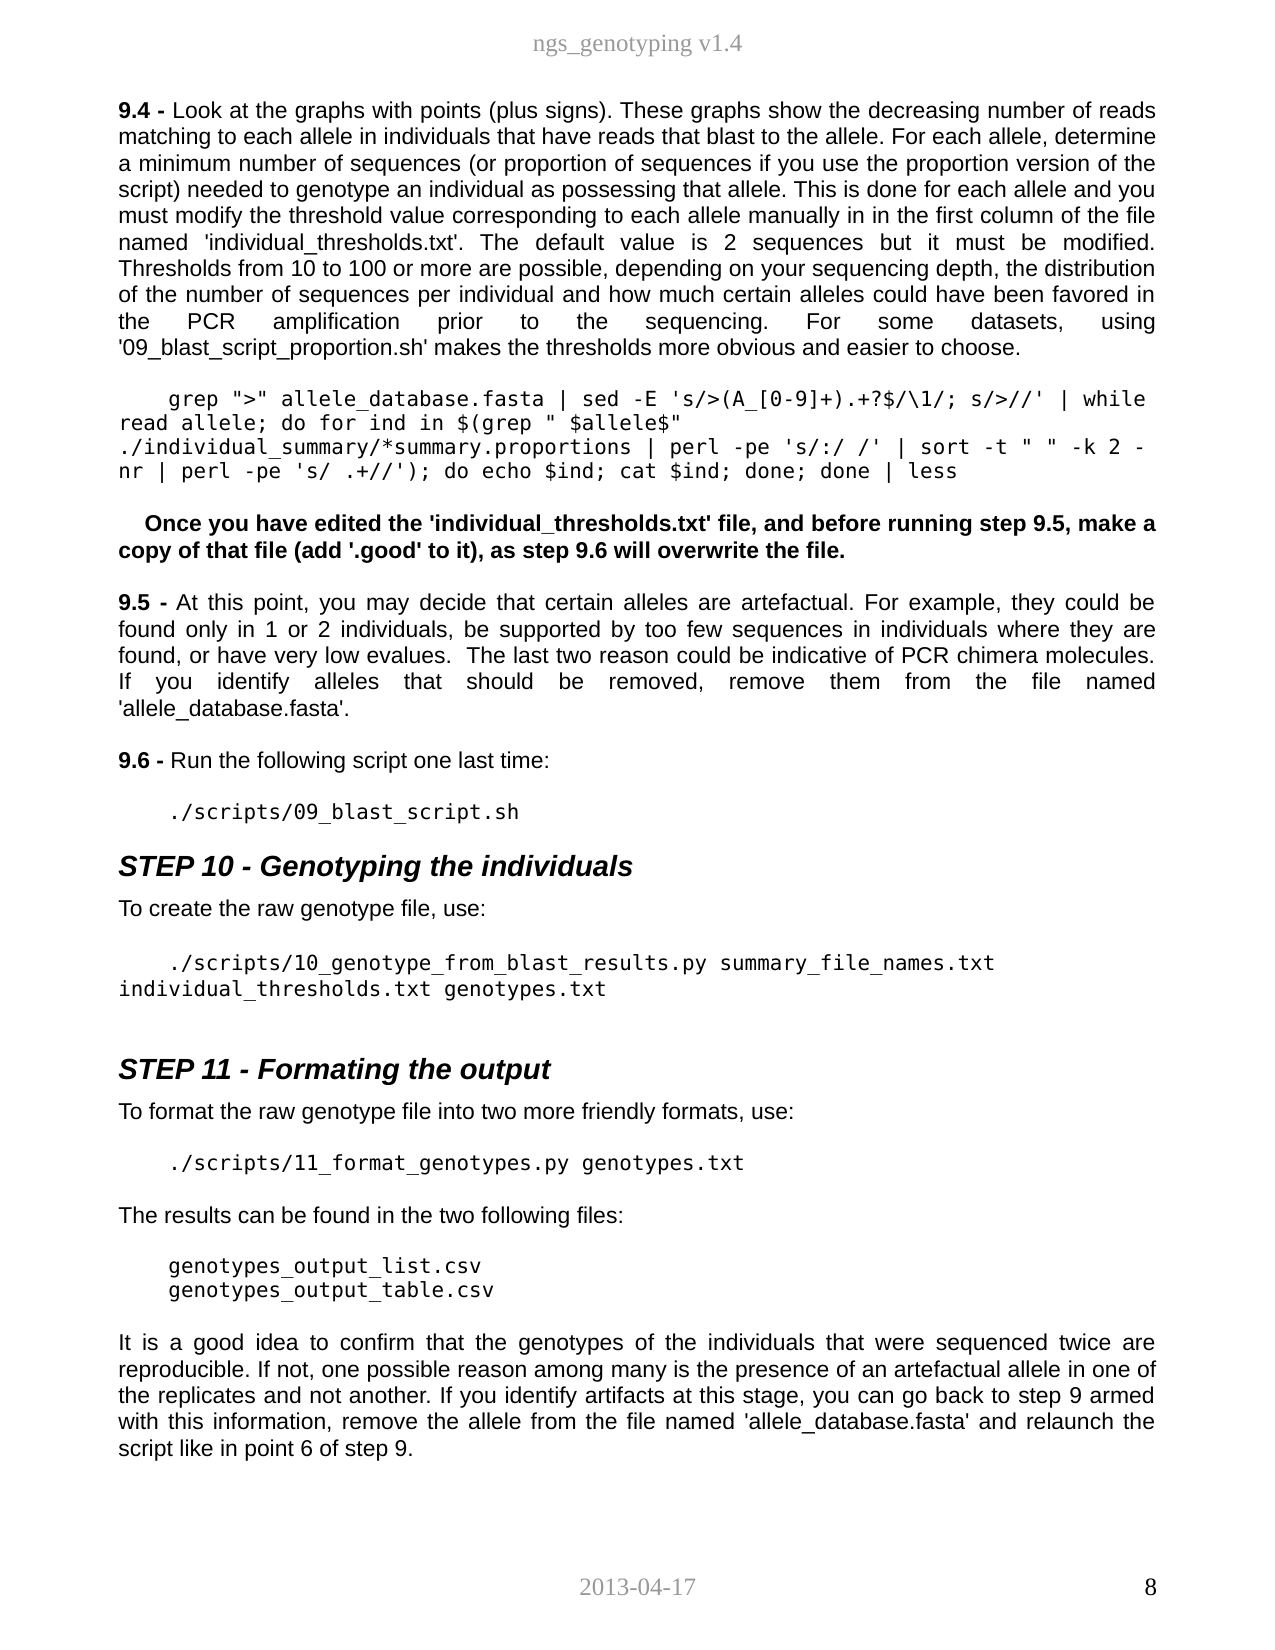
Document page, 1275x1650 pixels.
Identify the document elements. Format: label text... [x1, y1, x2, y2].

text genotypes_output_list.csv [118, 1254, 1157, 1278]
text 9.6 - Run the following script one last time: [118, 747, 1157, 774]
text ./scripts/10_genotype_from_blast_results.py summary_file_names.txt individual_thresholds.txt genotypes.txt [118, 948, 1157, 1001]
subtitle STEP 11 - Formating the output [118, 1052, 1157, 1086]
text To format the raw genotype file into two more friendly formats, use: [118, 1098, 1157, 1124]
text It is a good idea to confirm that the genotypes of the individuals that were sequenced twice are reproducible. If not, one possible reason among many is the presence of an artefactual allele in one of the replicates and not another. If you identify artifacts at this stage, you can go back to step 9 armed with this information, remove the allele from the file named 'allele_database.fasta' and relaunch the script like in point 6 of step 9. [118, 1329, 1157, 1461]
text grep ">" allele_database.fasta | sed -E 's/>(A_[0-9]+).+?$/\1/; s/>//' | while read allele; do for ind in $(grep " $allele$" ./individual_summary/*summary.proportions | perl -pe 's/:/ /' | sort -t " " -k 2 -nr | perl -pe 's/ .+//'); do echo $ind; cat $ind; done; done | less [118, 387, 1157, 484]
subtitle STEP 10 - Genotyping the individuals [118, 849, 1157, 883]
text genotypes_output_table.csv [118, 1278, 1157, 1303]
text Once you have edited the 'individual_thresholds.txt' file, and before running step 9.5, make a copy of that file (add '.good' to it), as step 9.6 will overwrite the file. [118, 510, 1157, 563]
text ./scripts/09_blast_script.sh [118, 800, 1157, 824]
text The results can be found in the two following files: [118, 1202, 1157, 1228]
text 9.5 - At this point, you may decide that certain alleles are artefactual. For example, they could be found only in 1 or 2 individuals, be supported by too few sequences in individuals where they are found, or have very low evalues. The last two reason could be indicative of PCR chimera molecules. If you identify alleles that should be removed, remove them from the file named 'allele_database.fasta'. [118, 589, 1157, 721]
text To create the raw genotype file, use: [118, 895, 1157, 922]
text 9.4 - Look at the graphs with points (plus signs). These graphs show the decreasing number of reads matching to each allele in individuals that have reads that blast to the allele. For each allele, determine a minimum number of sequences (or proportion of sequences if you use the proportion version of the script) needed to genotype an individual as possessing that allele. This is done for each allele and you must modify the threshold value corresponding to each allele manually in in the first column of the file named 'individual_thresholds.txt'. The default value is 2 sequences but it must be modified. Thresholds from 10 to 100 or more are possible, depending on your sequencing depth, the distribution of the number of sequences per individual and how much certain alleles could have been favored in the PCR amplification prior to the sequencing. For some datasets, using '09_blast_script_proportion.sh' makes the thresholds more obvious and easier to choose. [118, 97, 1157, 360]
text ./scripts/11_format_genotypes.py genotypes.txt [118, 1151, 1157, 1175]
